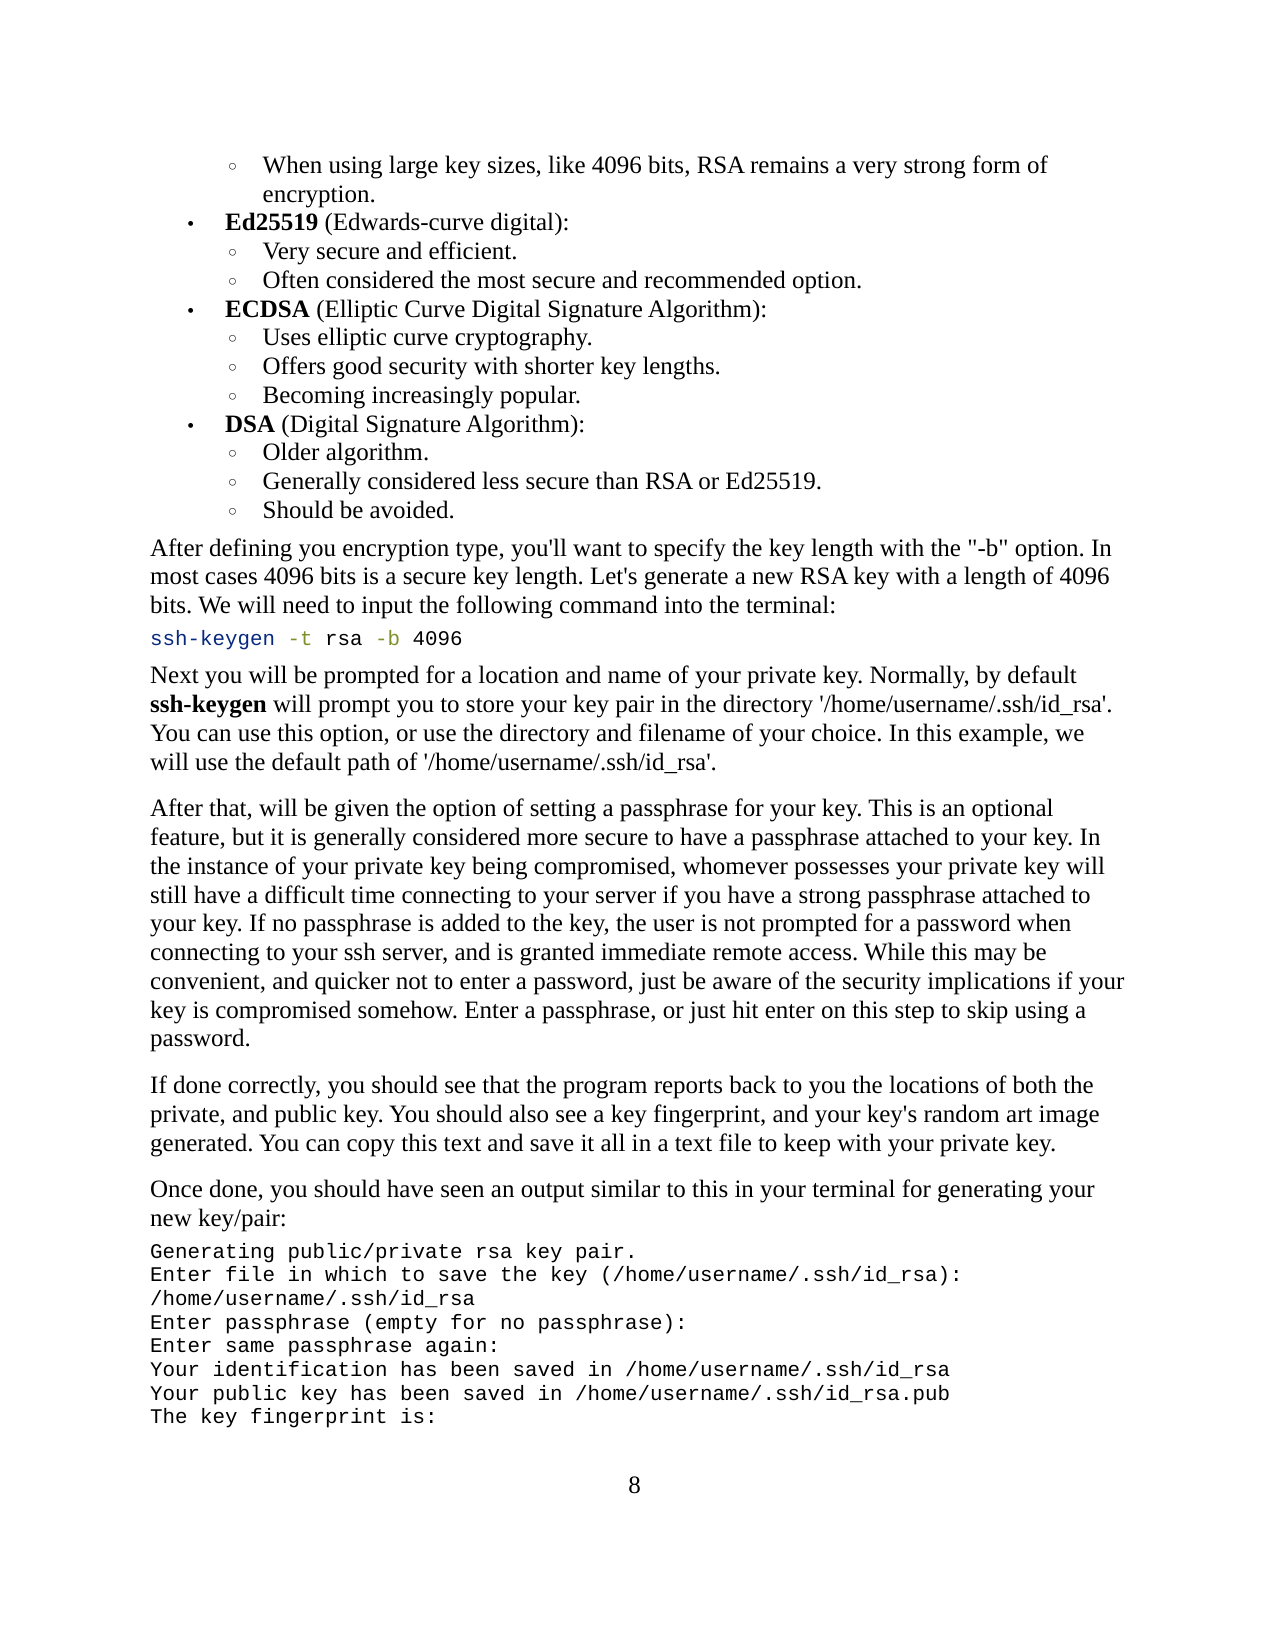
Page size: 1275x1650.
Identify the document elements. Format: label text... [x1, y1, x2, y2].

text After defining you encryption type, you'll want to specify the key length with the "-b" option. In most cases 4096 bits is a secure key length. Let's generate a new RSA key with a length of 4096 bits. We will need to input the following command into the terminal: [150, 533, 1125, 619]
text Your identification has been saved in /home/username/.ssh/id_rsa [150, 1359, 1125, 1383]
list Offers good security with shorter key lengths. [225, 351, 1125, 380]
text ssh-keygen -t rsa -b 4096 [150, 628, 1125, 652]
list ECDSA (Elliptic Curve Digital Signature Algorithm): [187, 294, 1125, 322]
list Becoming increasingly popular. [225, 380, 1125, 409]
list Often considered the most secure and recommended option. [225, 265, 1125, 294]
text Generating public/private rsa key pair. [150, 1241, 1125, 1264]
list Older algorithm. [225, 437, 1125, 466]
text After that, will be given the option of setting a passphrase for your key. This is an optional feature, but it is generally considered more secure to have a passphrase attached to your key. In the instance of your private key being compromised, whomever possesses your private key will still have a difficult time connecting to your server if you have a strong passphrase attached to your key. If no passphrase is added to the key, the user is not prompted for a password when connecting to your ssh server, and is granted immediate remote access. While this may be convenient, and quicker not to enter a password, just be aware of the security implications if your key is compromised somehow. Enter a passphrase, or just hit enter on this step to skip using a password. [150, 793, 1125, 1052]
list Uses elliptic curve cryptography. [225, 322, 1125, 351]
text Once done, you should have seen an output similar to this in your terminal for generating your new key/pair: [150, 1174, 1125, 1232]
text The key fingerprint is: [150, 1406, 1125, 1430]
list DSA (Digital Signature Algorithm): [187, 409, 1125, 437]
list Should be avoided. [225, 495, 1125, 524]
text Enter same passphrase again: [150, 1335, 1125, 1359]
list Ed25519 (Edwards-curve digital): [187, 207, 1125, 236]
list Very secure and efficient. [225, 236, 1125, 265]
text Enter passphrase (empty for no passphrase): [150, 1312, 1125, 1335]
text Next you will be prompted for a location and name of your private key. Normally, by default ssh-keygen will prompt you to store your key pair in the directory '/home/username/.ssh/id_rsa'. You can use this option, or use the directory and filename of your choice. In this example, we will use the default path of '/home/username/.ssh/id_rsa'. [150, 661, 1125, 776]
text If done correctly, you should see that the program reports back to you the locations of both the private, and public key. You should also see a key fingerprint, and your key's random art image generated. You can copy this text and save it all in a text file to keep with your private key. [150, 1070, 1125, 1156]
text Enter file in which to save the key (/home/username/.ssh/id_rsa): /home/username/.ssh/id_rsa [150, 1264, 1125, 1312]
list When using large key sizes, like 4096 bits, RSA remains a very strong form of encryption. [225, 150, 1125, 207]
list Generally considered less secure than RSA or Ed25519. [225, 466, 1125, 495]
text Your public key has been saved in /home/username/.ssh/id_rsa.pub [150, 1383, 1125, 1406]
